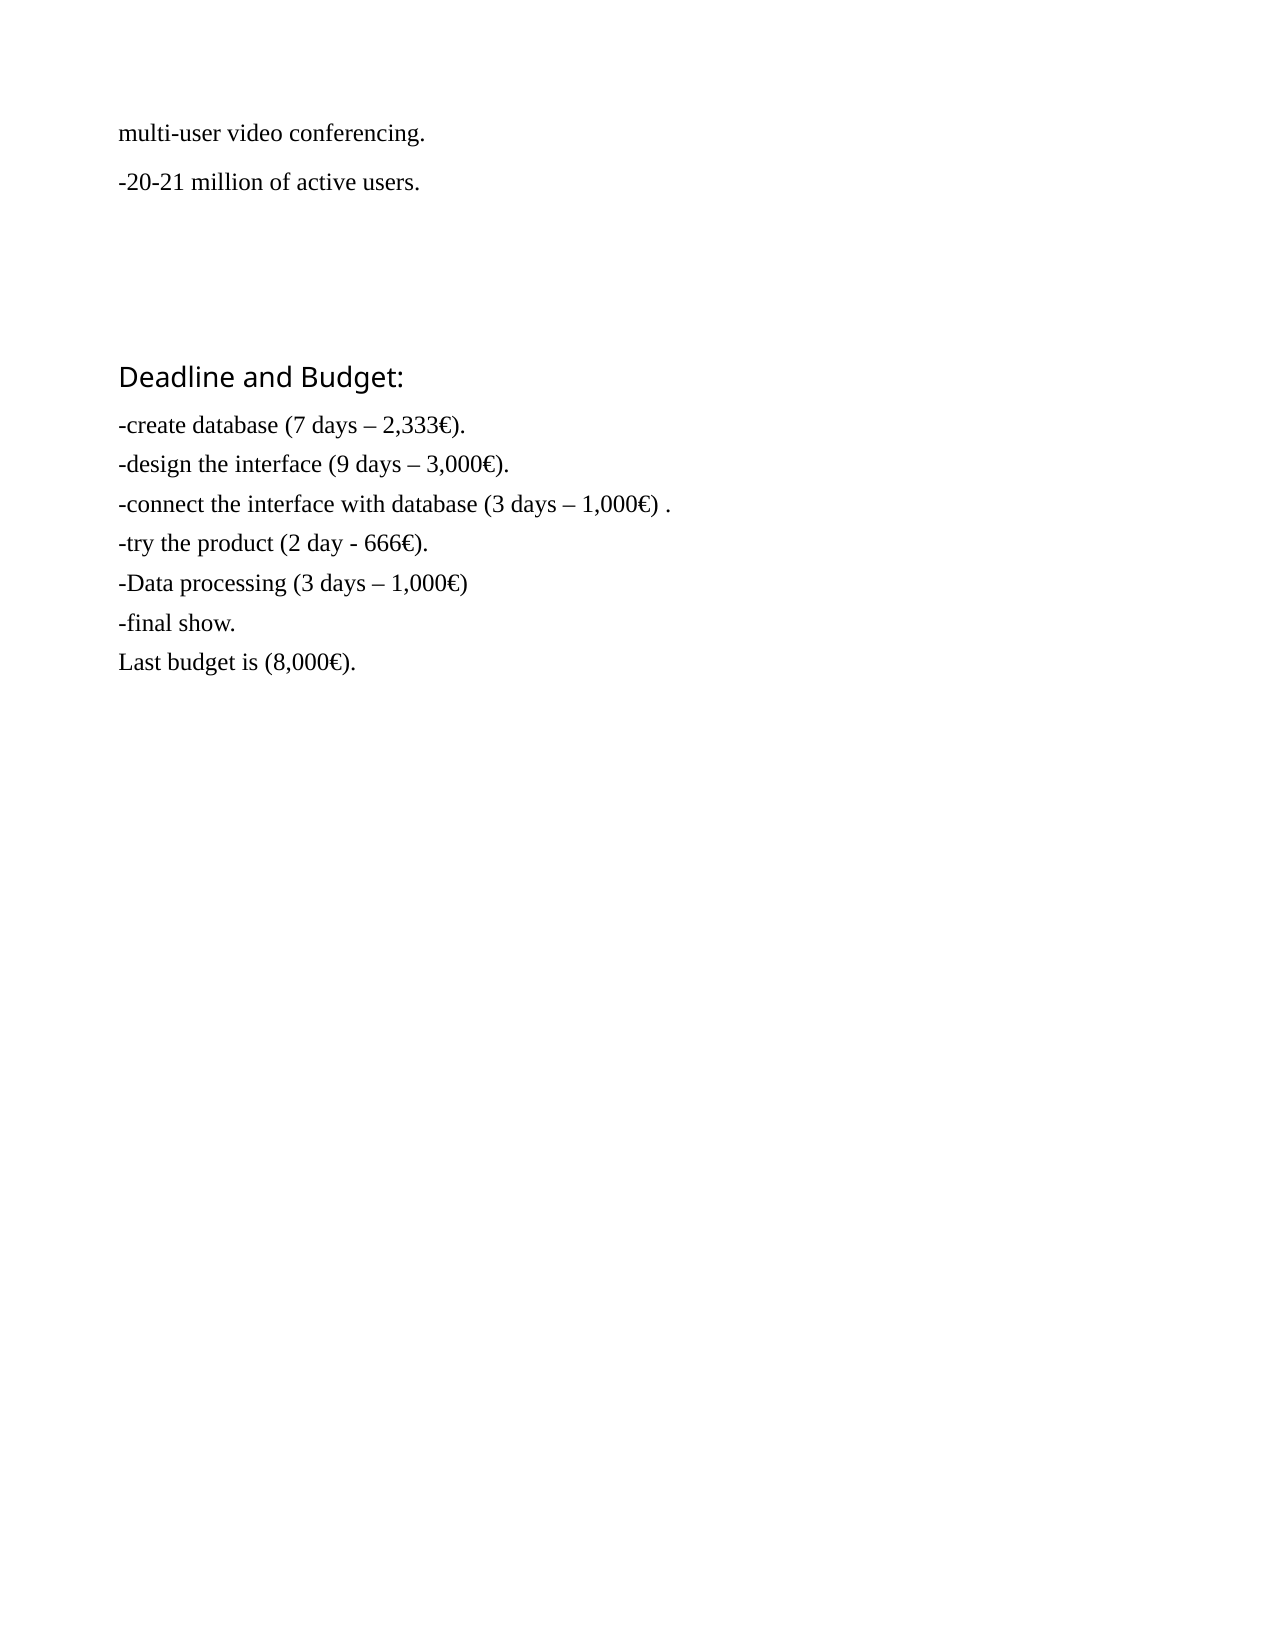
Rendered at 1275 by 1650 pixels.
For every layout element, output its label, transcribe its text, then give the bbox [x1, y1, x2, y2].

text -20-21 million of active users. [118, 167, 1157, 196]
text Last budget is (8,000€). [118, 647, 1157, 676]
text -create database (7 days – 2,333€). [118, 410, 1157, 438]
text multi-user video conferencing. [118, 118, 1157, 147]
text -connect the interface with database (3 days – 1,000€) . [118, 489, 1157, 518]
subtitle Deadline and Budget: [118, 357, 1157, 395]
text -final show. [118, 608, 1157, 636]
text -design the interface (9 days – 3,000€). [118, 449, 1157, 478]
text -try the product (2 day - 666€). [118, 528, 1157, 557]
text -Data processing (3 days – 1,000€) [118, 568, 1157, 597]
